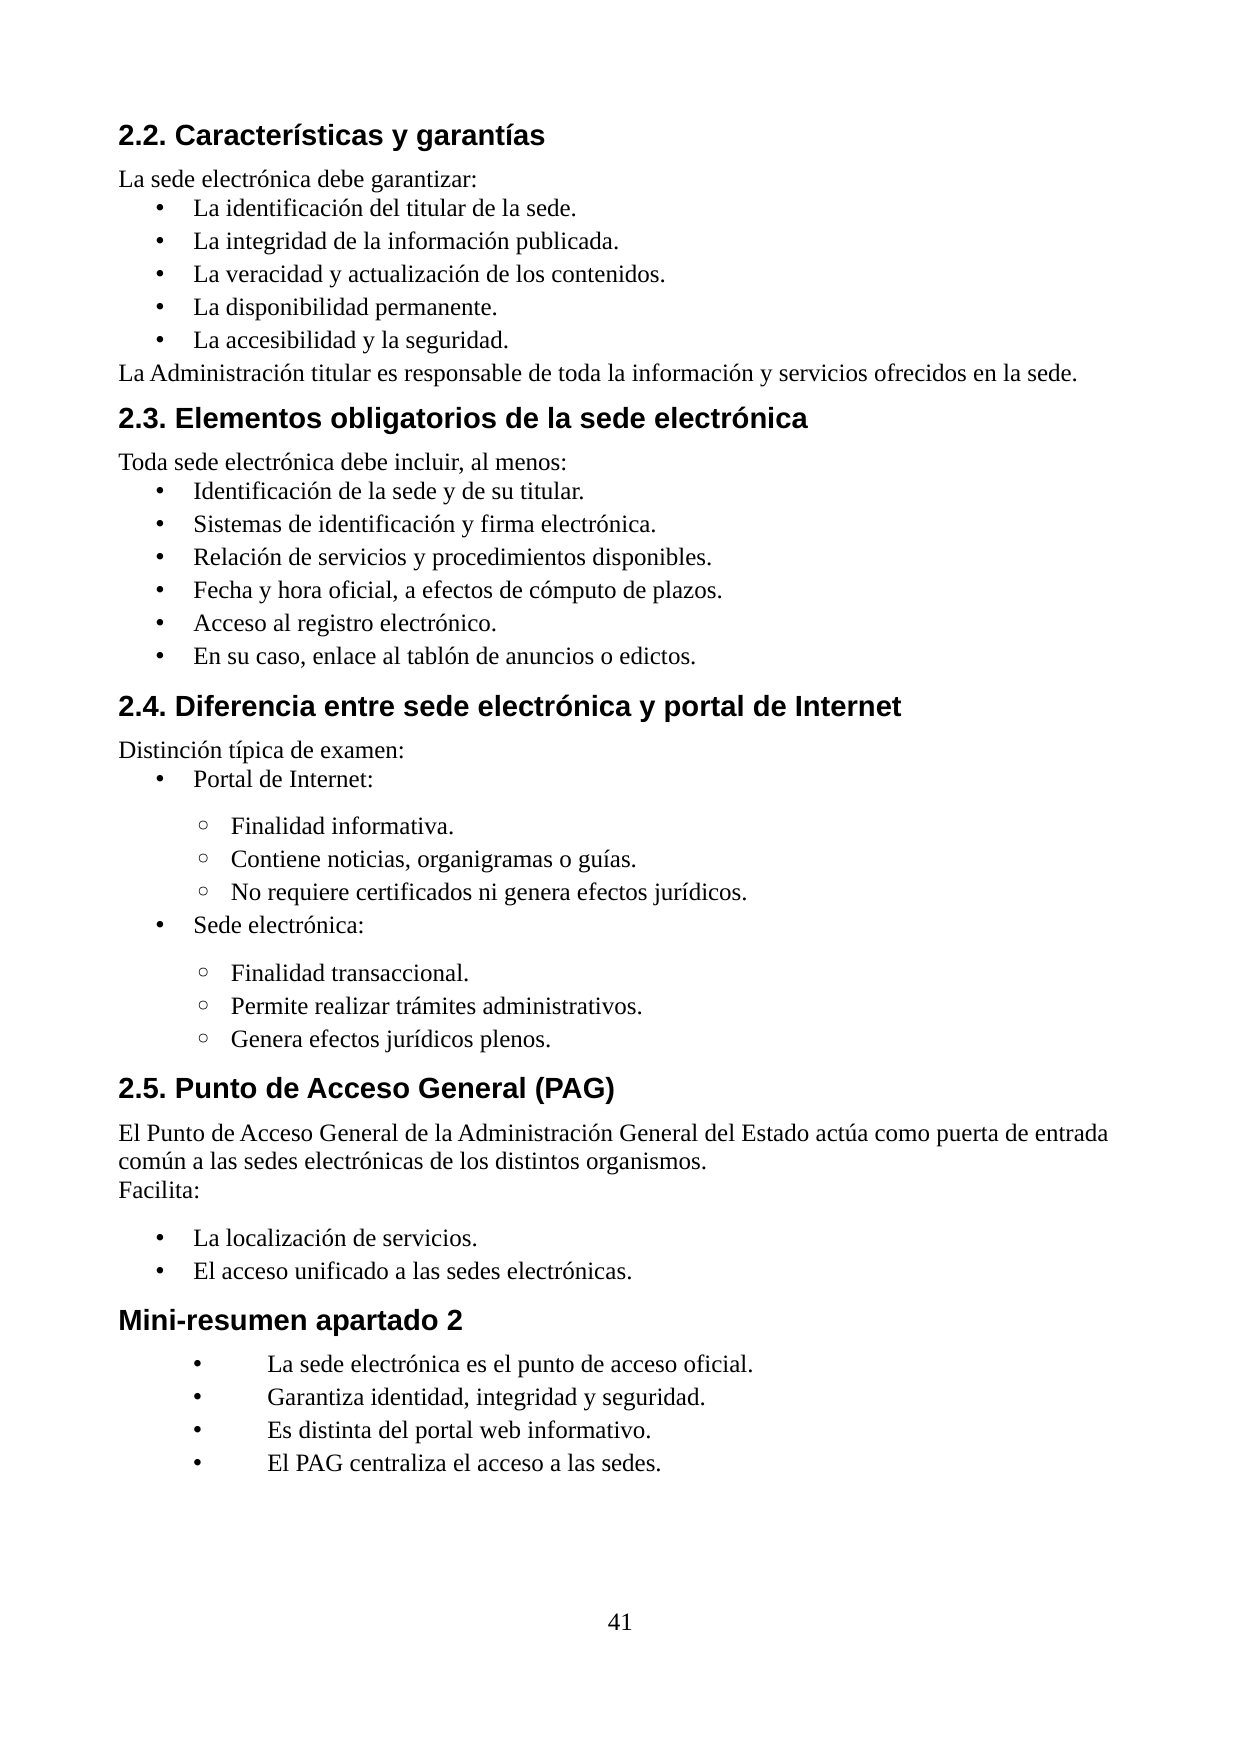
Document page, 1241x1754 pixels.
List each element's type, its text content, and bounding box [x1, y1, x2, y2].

list Fecha y hora oficial, a efectos de cómputo de plazos. [156, 575, 1122, 604]
text Distinción típica de examen: [118, 735, 1122, 764]
list Sistemas de identificación y firma electrónica. [156, 509, 1122, 538]
list La accesibilidad y la seguridad. [156, 325, 1122, 354]
list La disponibilidad permanente. [156, 292, 1122, 321]
text Facilita: [118, 1175, 1122, 1204]
text Toda sede electrónica debe incluir, al menos: [118, 447, 1122, 476]
list Finalidad informativa. [193, 811, 1122, 840]
list Genera efectos jurídicos plenos. [193, 1024, 1122, 1053]
subtitle 2.3. Elementos obligatorios de la sede electrónica [118, 401, 1122, 435]
list El PAG centraliza el acceso a las sedes. [193, 1448, 1122, 1477]
subtitle 2.2. Características y garantías [118, 118, 1122, 152]
list Contiene noticias, organigramas o guías. [193, 844, 1122, 873]
list Relación de servicios y procedimientos disponibles. [156, 542, 1122, 571]
list Acceso al registro electrónico. [156, 608, 1122, 637]
list Garantiza identidad, integridad y seguridad. [193, 1382, 1122, 1411]
list La localización de servicios. [156, 1223, 1122, 1251]
text El Punto de Acceso General de la Administración General del Estado actúa como puerta de entrada común a las sedes electrónicas de los distintos organismos. [118, 1118, 1122, 1175]
text La sede electrónica debe garantizar: [118, 164, 1122, 193]
subtitle 2.5. Punto de Acceso General (PAG) [118, 1072, 1122, 1105]
list La integridad de la información publicada. [156, 226, 1122, 255]
list Sede electrónica: [156, 910, 1122, 939]
list La veracidad y actualización de los contenidos. [156, 259, 1122, 288]
list La identificación del titular de la sede. [156, 193, 1122, 222]
subtitle Mini-resumen apartado 2 [118, 1303, 1122, 1337]
list No requiere certificados ni genera efectos jurídicos. [193, 877, 1122, 906]
list Permite realizar trámites administrativos. [193, 991, 1122, 1020]
subtitle 2.4. Diferencia entre sede electrónica y portal de Internet [118, 689, 1122, 722]
list Finalidad transaccional. [193, 958, 1122, 987]
text La Administración titular es responsable de toda la información y servicios ofrecidos en la sede. [118, 358, 1122, 387]
list En su caso, enlace al tablón de anuncios o edictos. [156, 641, 1122, 670]
list Es distinta del portal web informativo. [193, 1415, 1122, 1444]
list Portal de Internet: [156, 764, 1122, 792]
list La sede electrónica es el punto de acceso oficial. [193, 1349, 1122, 1378]
list El acceso unificado a las sedes electrónicas. [156, 1256, 1122, 1284]
list Identificación de la sede y de su titular. [156, 476, 1122, 505]
